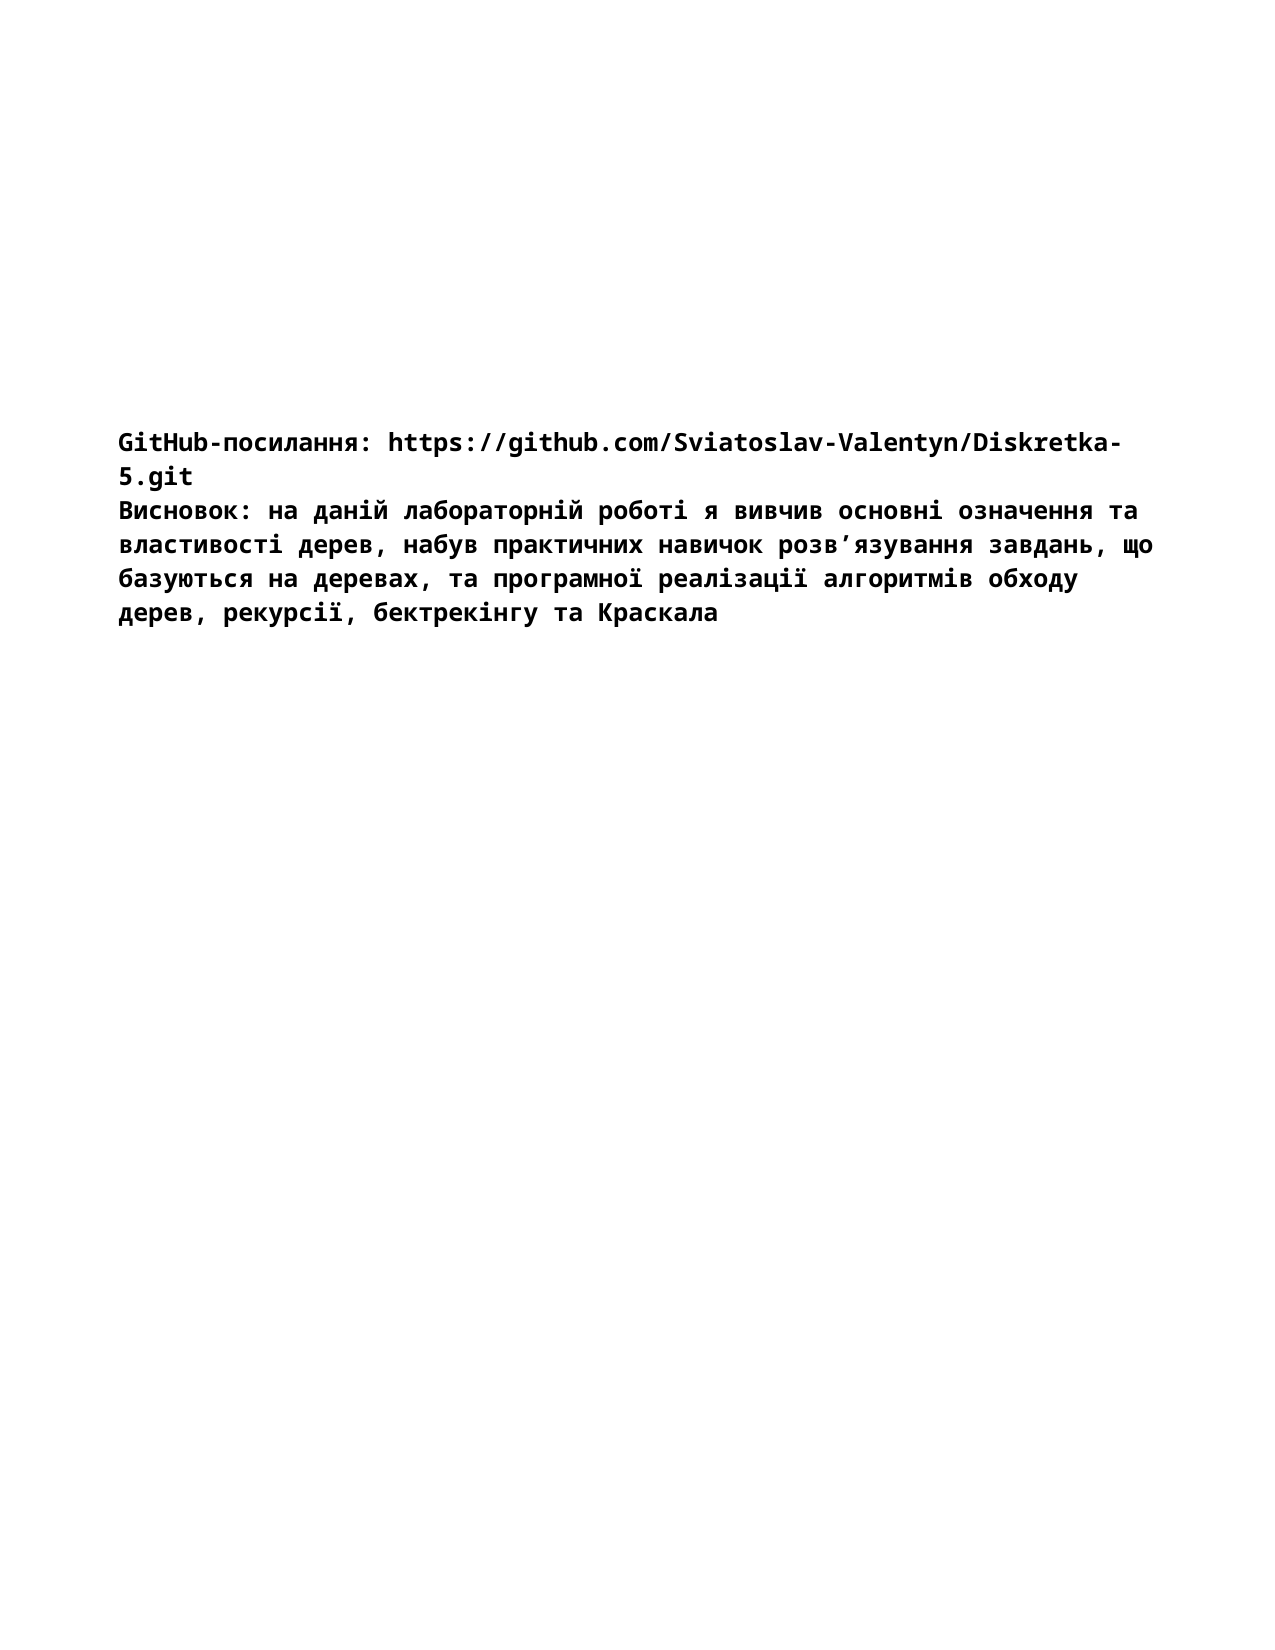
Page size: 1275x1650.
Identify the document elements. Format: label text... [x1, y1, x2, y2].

text GitHub-посилання: https://github.com/Sviatoslav-Valentyn/Diskretka-5.git [118, 425, 1157, 493]
text Висновок: на даній лабораторній роботі я вивчив основні означення та властивості дерев, набув практичних навичок розв’язування завдань, що базуються на деревах, та програмної реалізації алгоритмів обходу дерев, рекурсії, бектрекінгу та Краскала [118, 493, 1157, 629]
